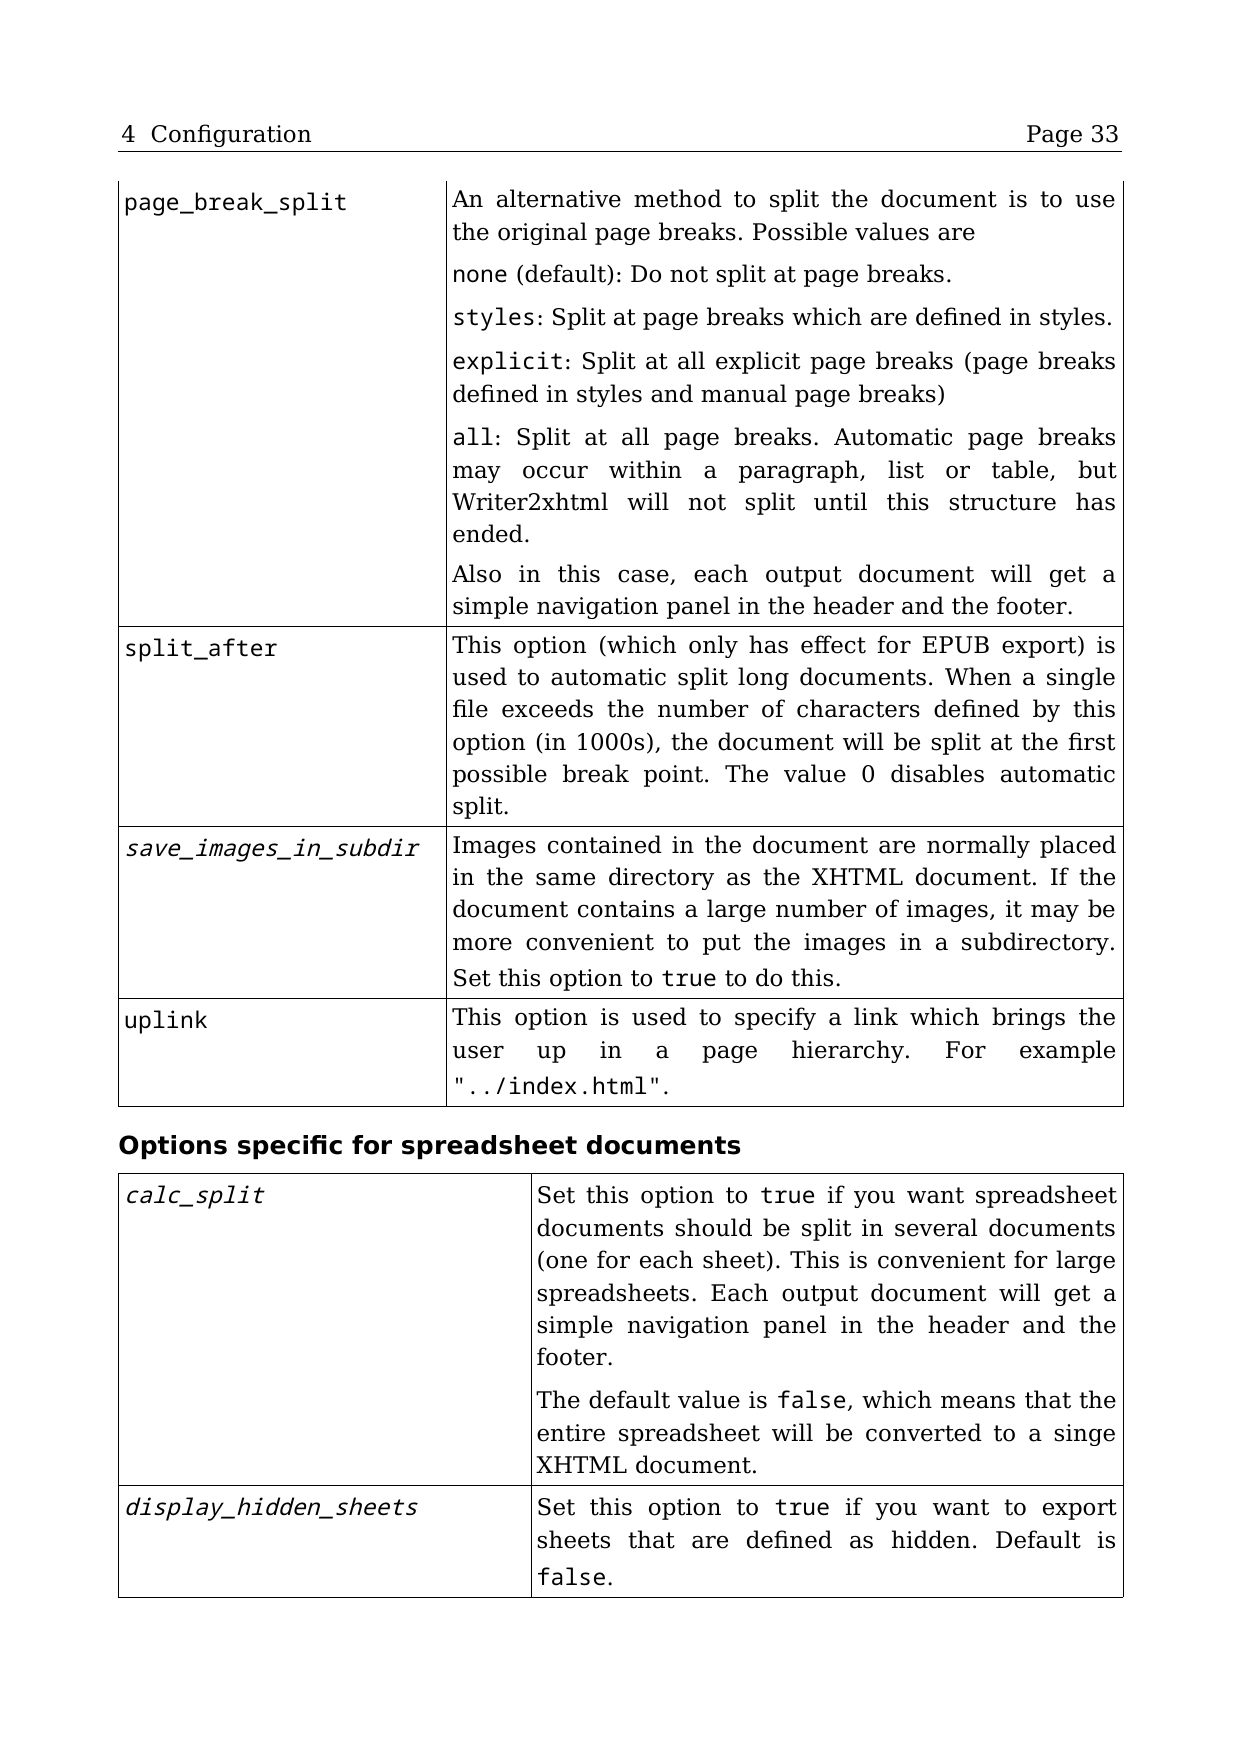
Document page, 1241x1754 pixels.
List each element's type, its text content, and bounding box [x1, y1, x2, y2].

table_cell save_images_in_subdir [119, 827, 446, 998]
subtitle Options specific for spreadsheet documents [118, 1132, 1122, 1161]
table_cell This option (which only has effect for EPUB export) is used to automatic split long documents. When a single file exceeds the number of characters defined by this option (in 1000s), the document will be split at the first possible break point. The value 0 disables automatic split. [447, 627, 1123, 826]
table_header calc_split [119, 1174, 531, 1485]
table_cell display_hidden_sheets [119, 1486, 531, 1597]
table_cell split_after [119, 627, 446, 826]
table_cell This option is used to specify a link which brings the user up in a page hierarchy. For example "../index.html". [447, 999, 1123, 1106]
table_cell page_break_split [119, 181, 446, 626]
table_cell Set this option to true if you want to export sheets that are defined as hidden. Default is false. [532, 1486, 1123, 1597]
table_cell uplink [119, 999, 446, 1106]
table_cell An alternative method to split the document is to use the original page breaks. Possible values are none (default): Do not split at page breaks. styles: Split at page breaks which are defined in styles. explicit: Split at all explicit page breaks (page breaks defined in styles and manual page breaks) all: Split at all page breaks. Automatic page breaks may occur within a paragraph, list or table, but Writer2xhtml will not split until this structure has ended. Also in this case, each output document will get a simple navigation panel in the header and the footer. [447, 181, 1123, 626]
table_cell Images contained in the document are normally placed in the same directory as the XHTML document. If the document contains a large number of images, it may be more convenient to put the images in a subdirectory. Set this option to true to do this. [447, 827, 1123, 998]
table_header Set this option to true if you want spreadsheet documents should be split in several documents (one for each sheet). This is convenient for large spreadsheets. Each output document will get a simple navigation panel in the header and the footer. The default value is false, which means that the entire spreadsheet will be converted to a singe XHTML document. [532, 1174, 1123, 1485]
